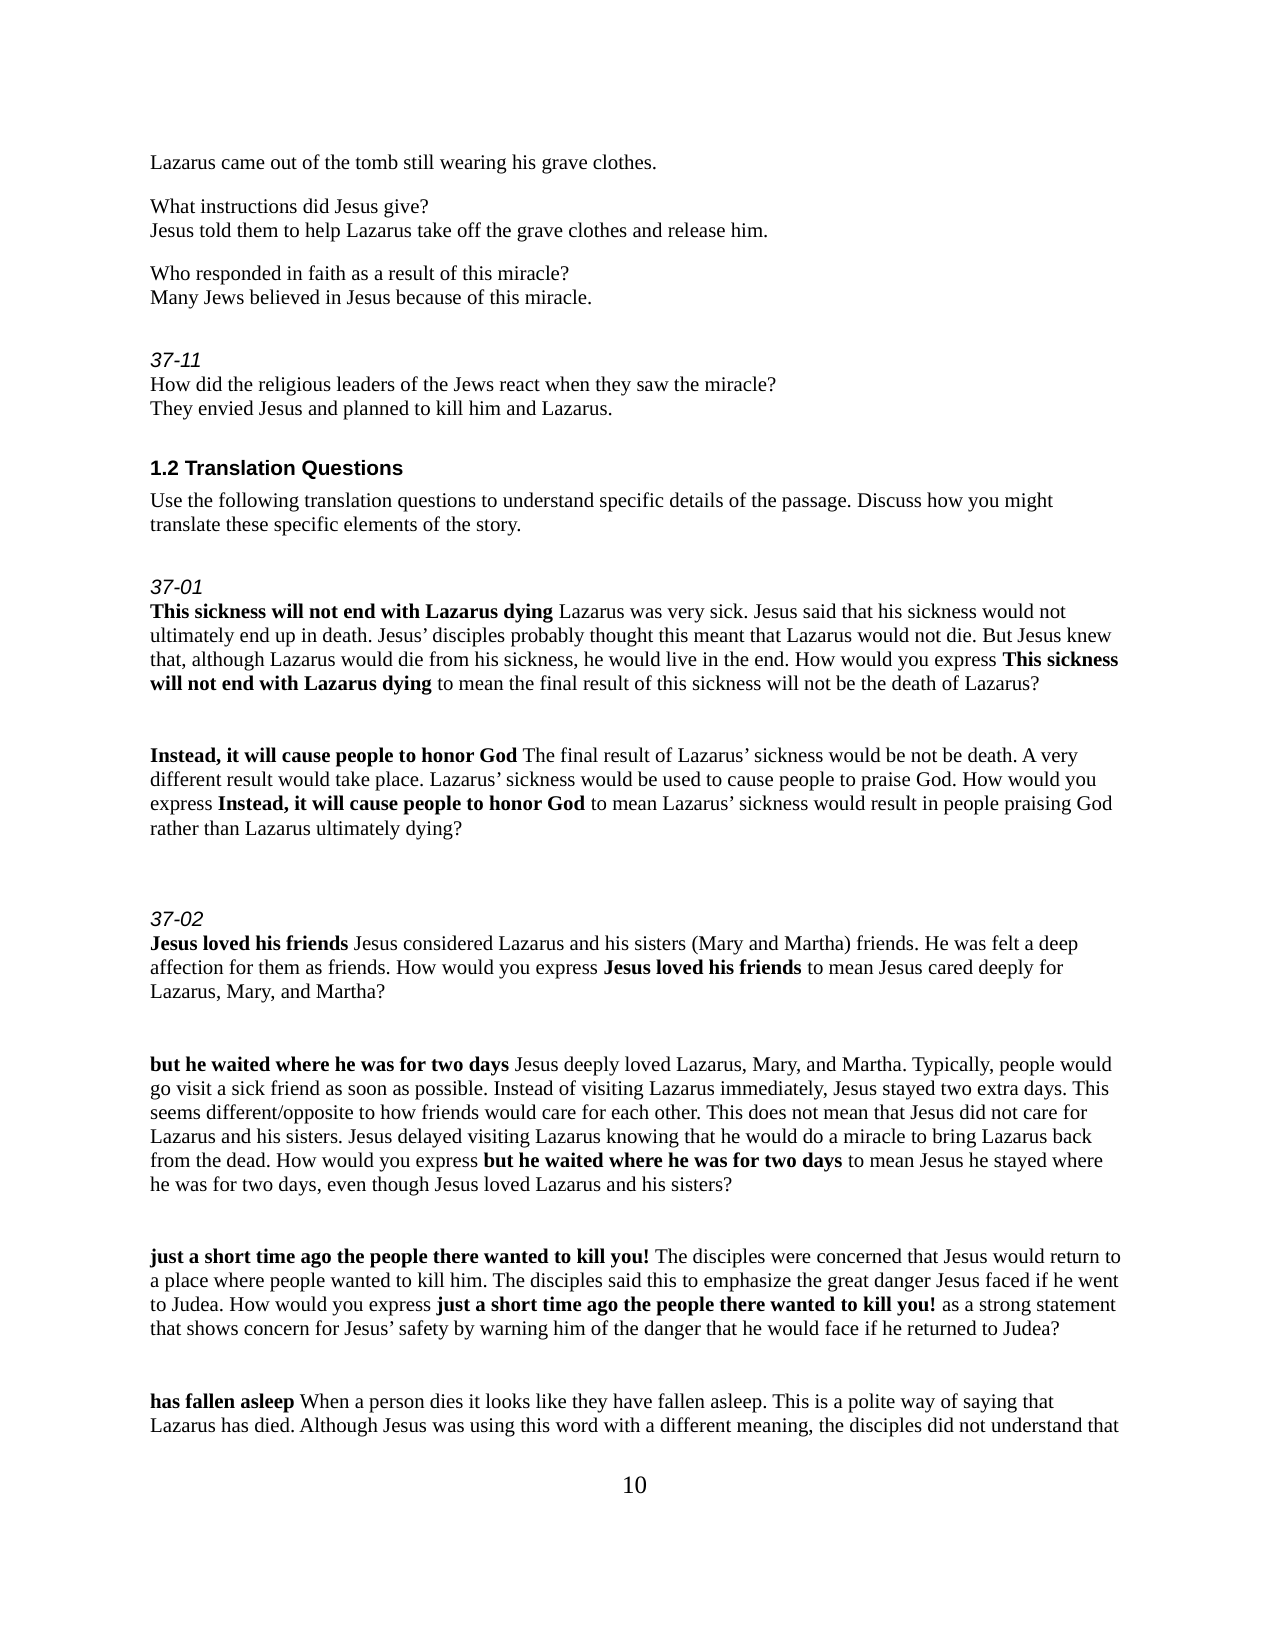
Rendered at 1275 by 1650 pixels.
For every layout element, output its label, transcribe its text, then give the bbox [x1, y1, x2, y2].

text How did the religious leaders of the Jews react when they saw the miracle? They envied Jesus and planned to kill him and Lazarus. [150, 372, 1125, 420]
subtitle 37-02 [150, 907, 1125, 931]
text has fallen asleep When a person dies it looks like they have fallen asleep. This is a polite way of saying that Lazarus has died. Although Jesus was using this word with a different meaning, the disciples did not understand that [150, 1389, 1125, 1437]
subtitle 37-11 [150, 348, 1125, 372]
text Jesus loved his friends Jesus considered Lazarus and his sisters (Mary and Martha) friends. He was felt a deep affection for them as friends. How would you express Jesus loved his friends to mean Jesus cared deeply for Lazarus, Mary, and Martha? [150, 931, 1125, 1003]
text Lazarus came out of the tomb still wearing his grave clothes. [150, 150, 1125, 174]
subtitle 1.2 Translation Questions [150, 456, 1125, 480]
text Who responded in faith as a result of this miracle? Many Jews believed in Jesus because of this miracle. [150, 261, 1125, 309]
text Use the following translation questions to understand specific details of the passage. Discuss how you might translate these specific elements of the story. [150, 488, 1125, 536]
text but he waited where he was for two days Jesus deeply loved Lazarus, Mary, and Martha. Typically, people would go visit a sick friend as soon as possible. Instead of visiting Lazarus immediately, Jesus stayed two extra days. This seems different/opposite to how friends would care for each other. This does not mean that Jesus did not care for Lazarus and his sisters. Jesus delayed visiting Lazarus knowing that he would do a miracle to bring Lazarus back from the dead. How would you express but he waited where he was for two days to mean Jesus he stayed where he was for two days, even though Jesus loved Lazarus and his sisters? [150, 1052, 1125, 1196]
text This sickness will not end with Lazarus dying Lazarus was very sick. Jesus said that his sickness would not ultimately end up in death. Jesus’ disciples probably thought this meant that Lazarus would not die. But Jesus knew that, although Lazarus would die from his sickness, he would live in the end. How would you express This sickness will not end with Lazarus dying to mean the final result of this sickness will not be the death of Lazarus? [150, 599, 1125, 695]
text Instead, it will cause people to honor God The final result of Lazarus’ sickness would be not be death. A very different result would take place. Lazarus’ sickness would be used to cause people to praise God. How would you express Instead, it will cause people to honor God to mean Lazarus’ sickness would result in people praising God rather than Lazarus ultimately dying? [150, 743, 1125, 839]
subtitle 37-01 [150, 575, 1125, 599]
text just a short time ago the people there wanted to kill you! The disciples were concerned that Jesus would return to a place where people wanted to kill him. The disciples said this to emphasize the great danger Jesus faced if he went to Judea. How would you express just a short time ago the people there wanted to kill you! as a strong statement that shows concern for Jesus’ safety by warning him of the danger that he would face if he returned to Judea? [150, 1244, 1125, 1340]
text What instructions did Jesus give? Jesus told them to help Lazarus take off the grave clothes and release him. [150, 193, 1125, 242]
